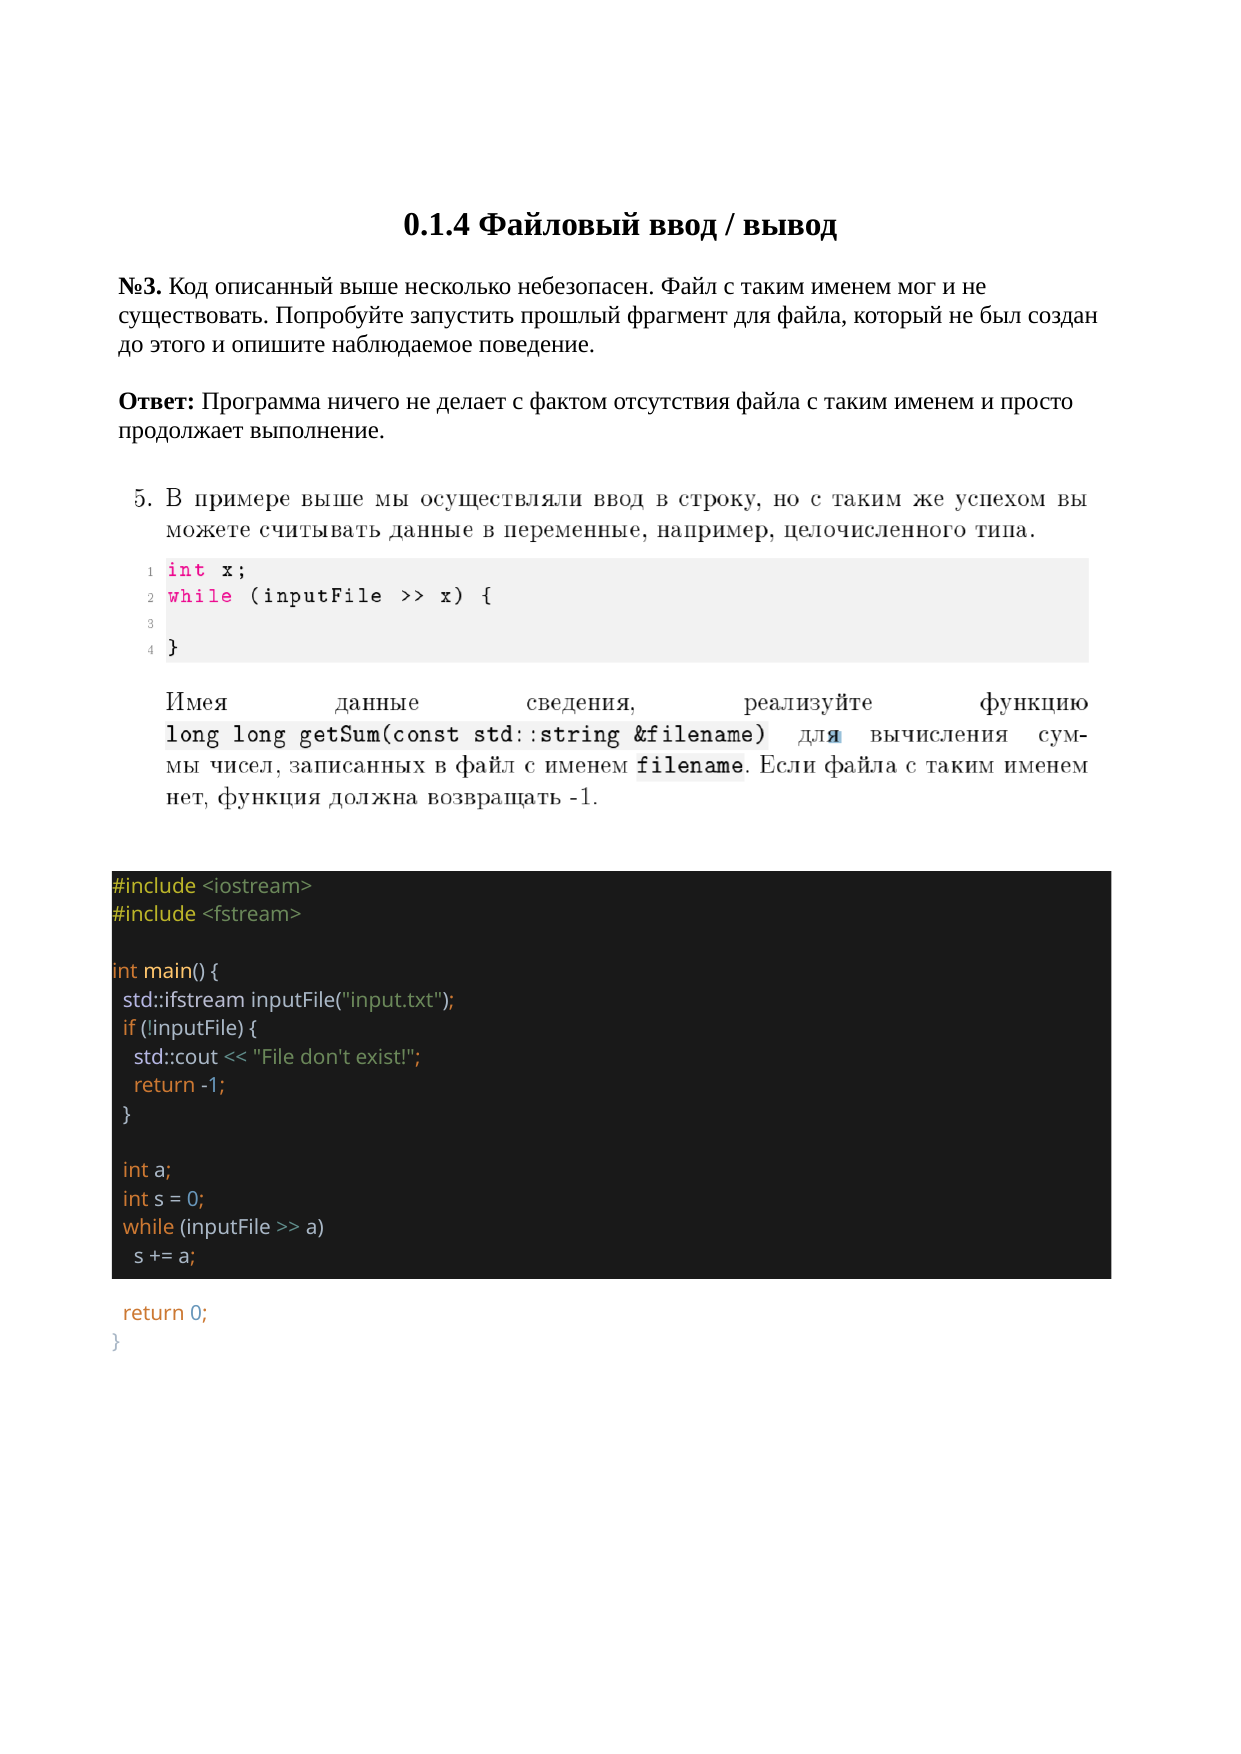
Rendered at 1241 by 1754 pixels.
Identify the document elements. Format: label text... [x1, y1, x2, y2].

text 0.1.4 Файловый ввод / вывод [118, 204, 1122, 243]
text Ответ: Программа ничего не делает с фактом отсутствия файла с таким именем и просто продолжает выполнение. [118, 386, 1122, 444]
picture [118, 472, 1123, 826]
text №3. Код описанный выше несколько небезопасен. Файл с таким именем мог и не существовать. Попробуйте запустить прошлый фрагмент для файла, который не был создан до этого и опишите наблюдаемое поведение. [118, 271, 1122, 358]
